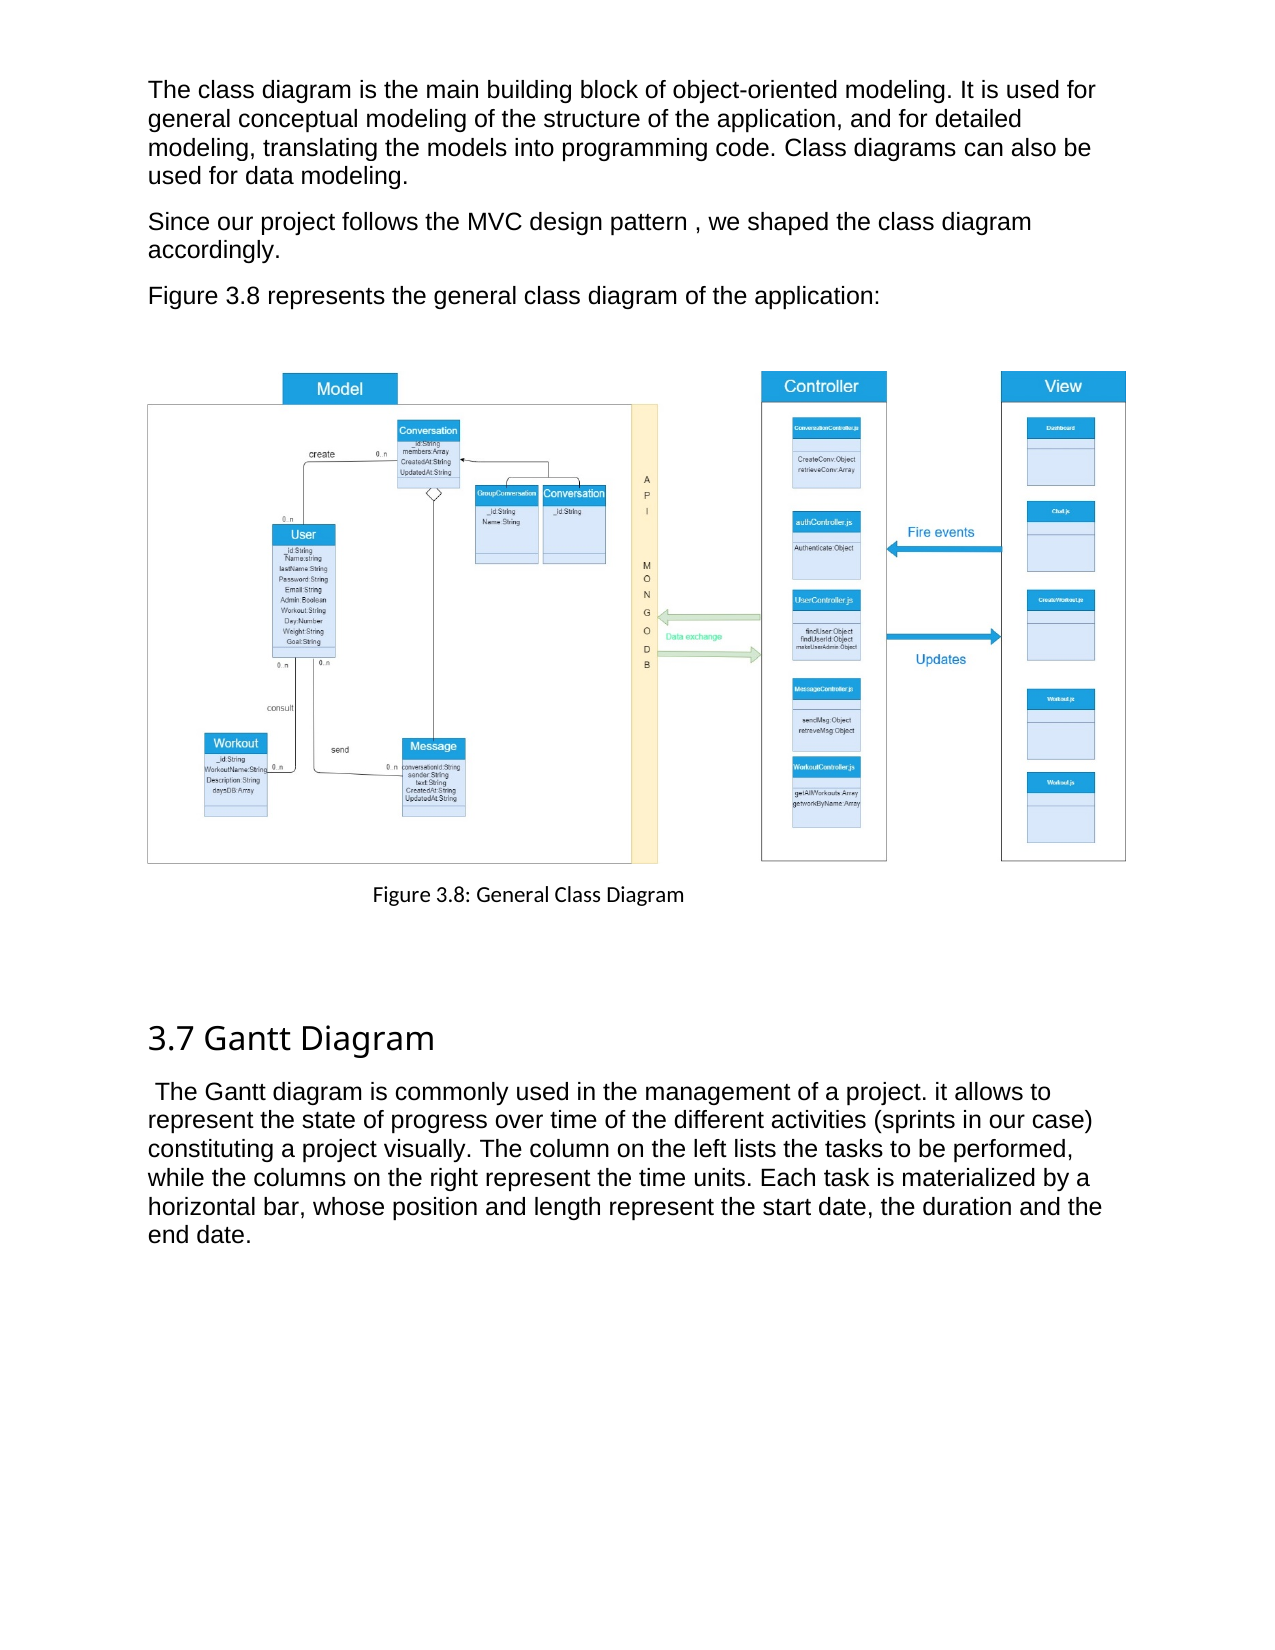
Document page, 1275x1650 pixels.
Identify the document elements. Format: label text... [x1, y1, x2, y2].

text 3.7 Gantt Diagram [148, 1015, 1127, 1060]
text Figure 3.8 represents the general class diagram of the application: [148, 281, 1127, 309]
text Figure 3.8: General Class Diagram [148, 881, 1127, 909]
text The class diagram is the main building block of object-oriented modeling. It is used for general conceptual modeling of the structure of the application, and for detailed modeling, translating the models into programming code. Class diagrams can also be used for data modeling. [148, 75, 1127, 190]
text The Gantt diagram is commonly used in the management of a project. it allows to represent the state of progress over time of the different activities (sprints in our case) constituting a project visually. The column on the left lists the tasks to be performed, while the columns on the right represent the time units. Each task is materialized by a horizontal bar, whose position and length represent the start date, the duration and the end date. [148, 1077, 1127, 1249]
text Since our project follows the MVC design pattern , we shaped the class diagram accordingly. [148, 207, 1127, 264]
